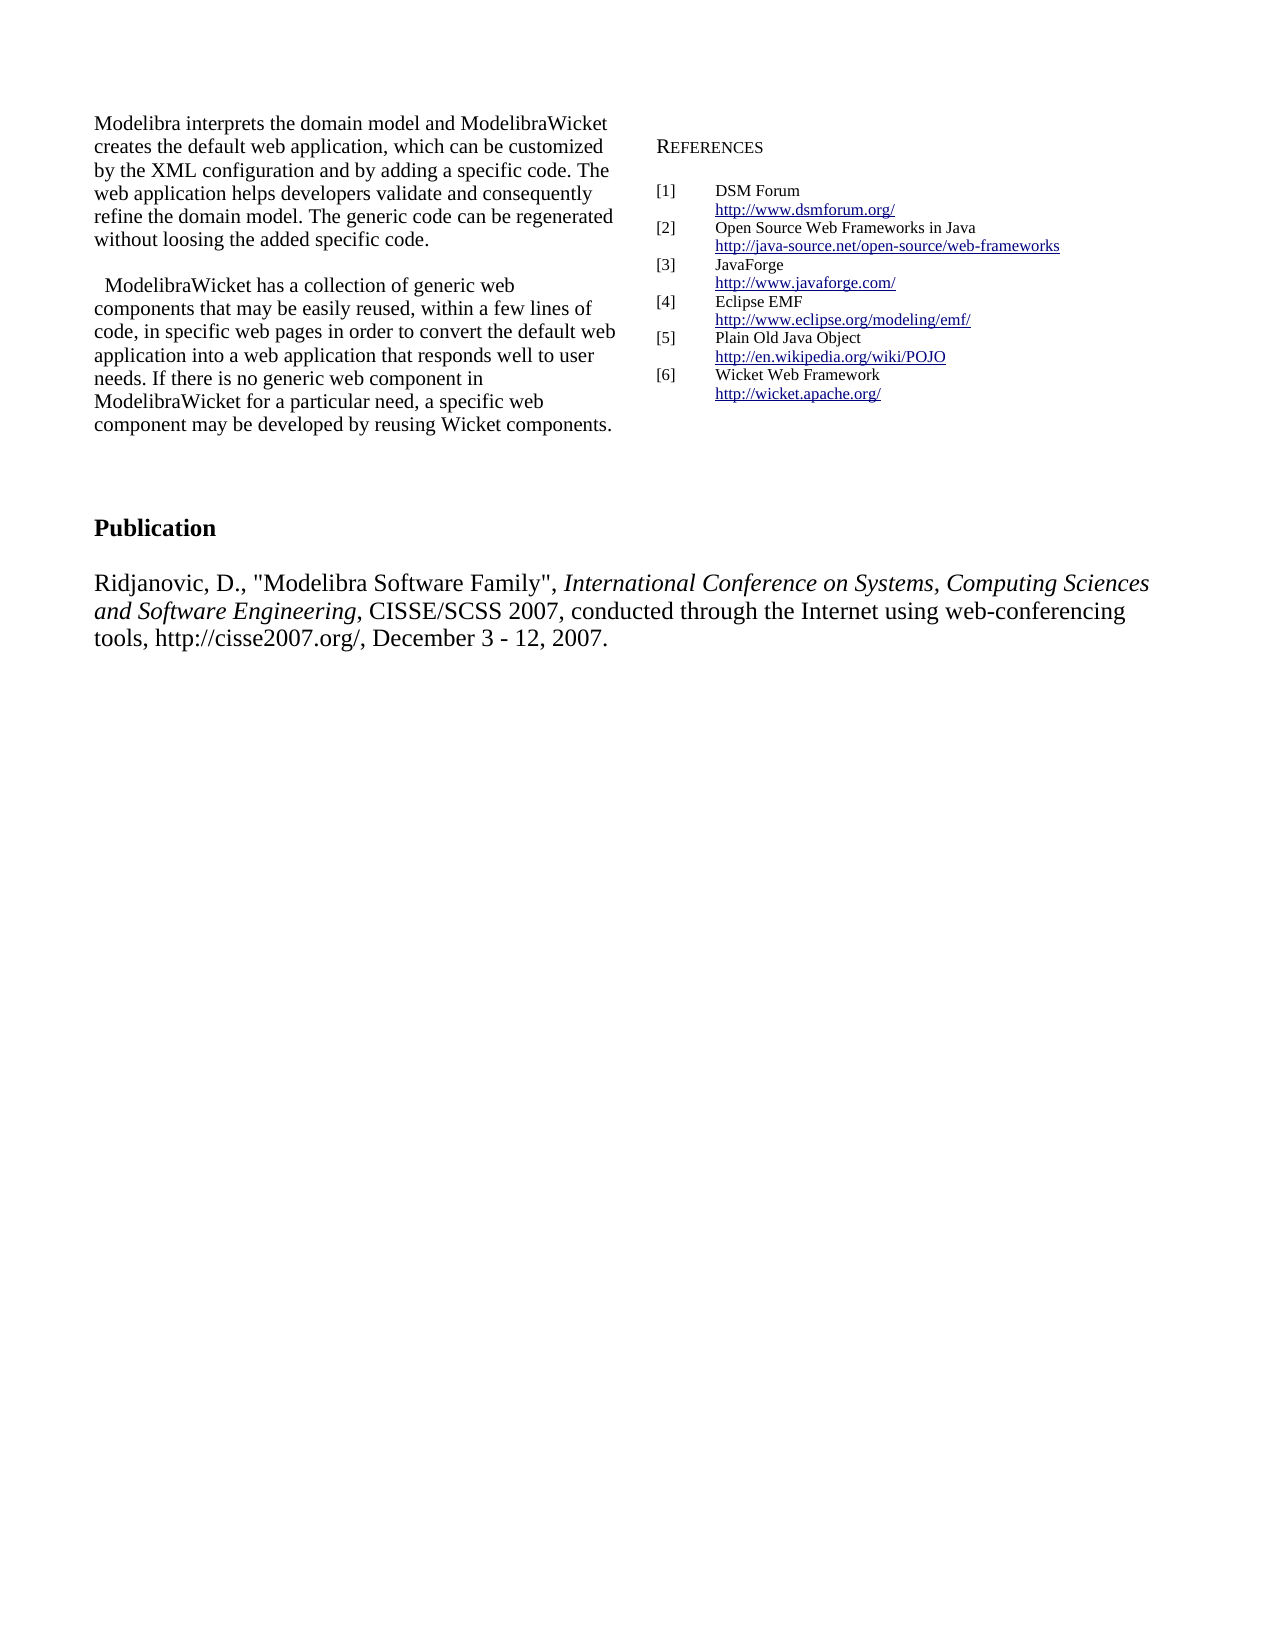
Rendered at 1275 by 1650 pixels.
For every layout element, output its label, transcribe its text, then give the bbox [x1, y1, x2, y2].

text and Software Engineering, CISSE/SCSS 2007, conducted through the Internet using web-conferencing [94, 597, 1181, 624]
text http://www.dsmforum.org/ [656, 200, 1181, 218]
text [3] JavaForge [656, 255, 1181, 274]
text [1] DSM Forum [656, 182, 1181, 200]
text [2] Open Source Web Frameworks in Java [656, 218, 1181, 237]
text http://www.javaforge.com/ [656, 274, 1181, 292]
text http://java-source.net/open-source/web-frameworks [656, 237, 1181, 255]
text tools, http://cisse2007.org/, December 3 - 12, 2007. [94, 624, 1181, 652]
text http://wicket.apache.org/ [656, 384, 1181, 403]
text [4] Eclipse EMF [656, 292, 1181, 311]
text [6] Wicket Web Framework [656, 366, 1181, 384]
text http://www.eclipse.org/modeling/emf/ [656, 311, 1181, 329]
text Modelibra interprets the domain model and ModelibraWicket creates the default web application, which can be customized by the XML configuration and by adding a specific code. The web application helps developers validate and consequently refine the domain model. The generic code can be regenerated without loosing the added specific code. [94, 112, 619, 251]
text Publication [94, 514, 1181, 541]
text Ridjanovic, D., "Modelibra Software Family", International Conference on Systems, Computing Sciences [94, 569, 1181, 597]
text http://en.wikipedia.org/wiki/POJO [656, 347, 1181, 366]
text ModelibraWicket has a collection of generic web components that may be easily reused, within a few lines of code, in specific web pages in order to convert the default web application into a web application that responds well to user needs. If there is no generic web component in ModelibraWicket for a particular need, a specific web component may be developed by reusing Wicket components. [94, 274, 619, 436]
text [5] Plain Old Java Object [656, 329, 1181, 347]
text REFERENCES [656, 135, 1181, 158]
